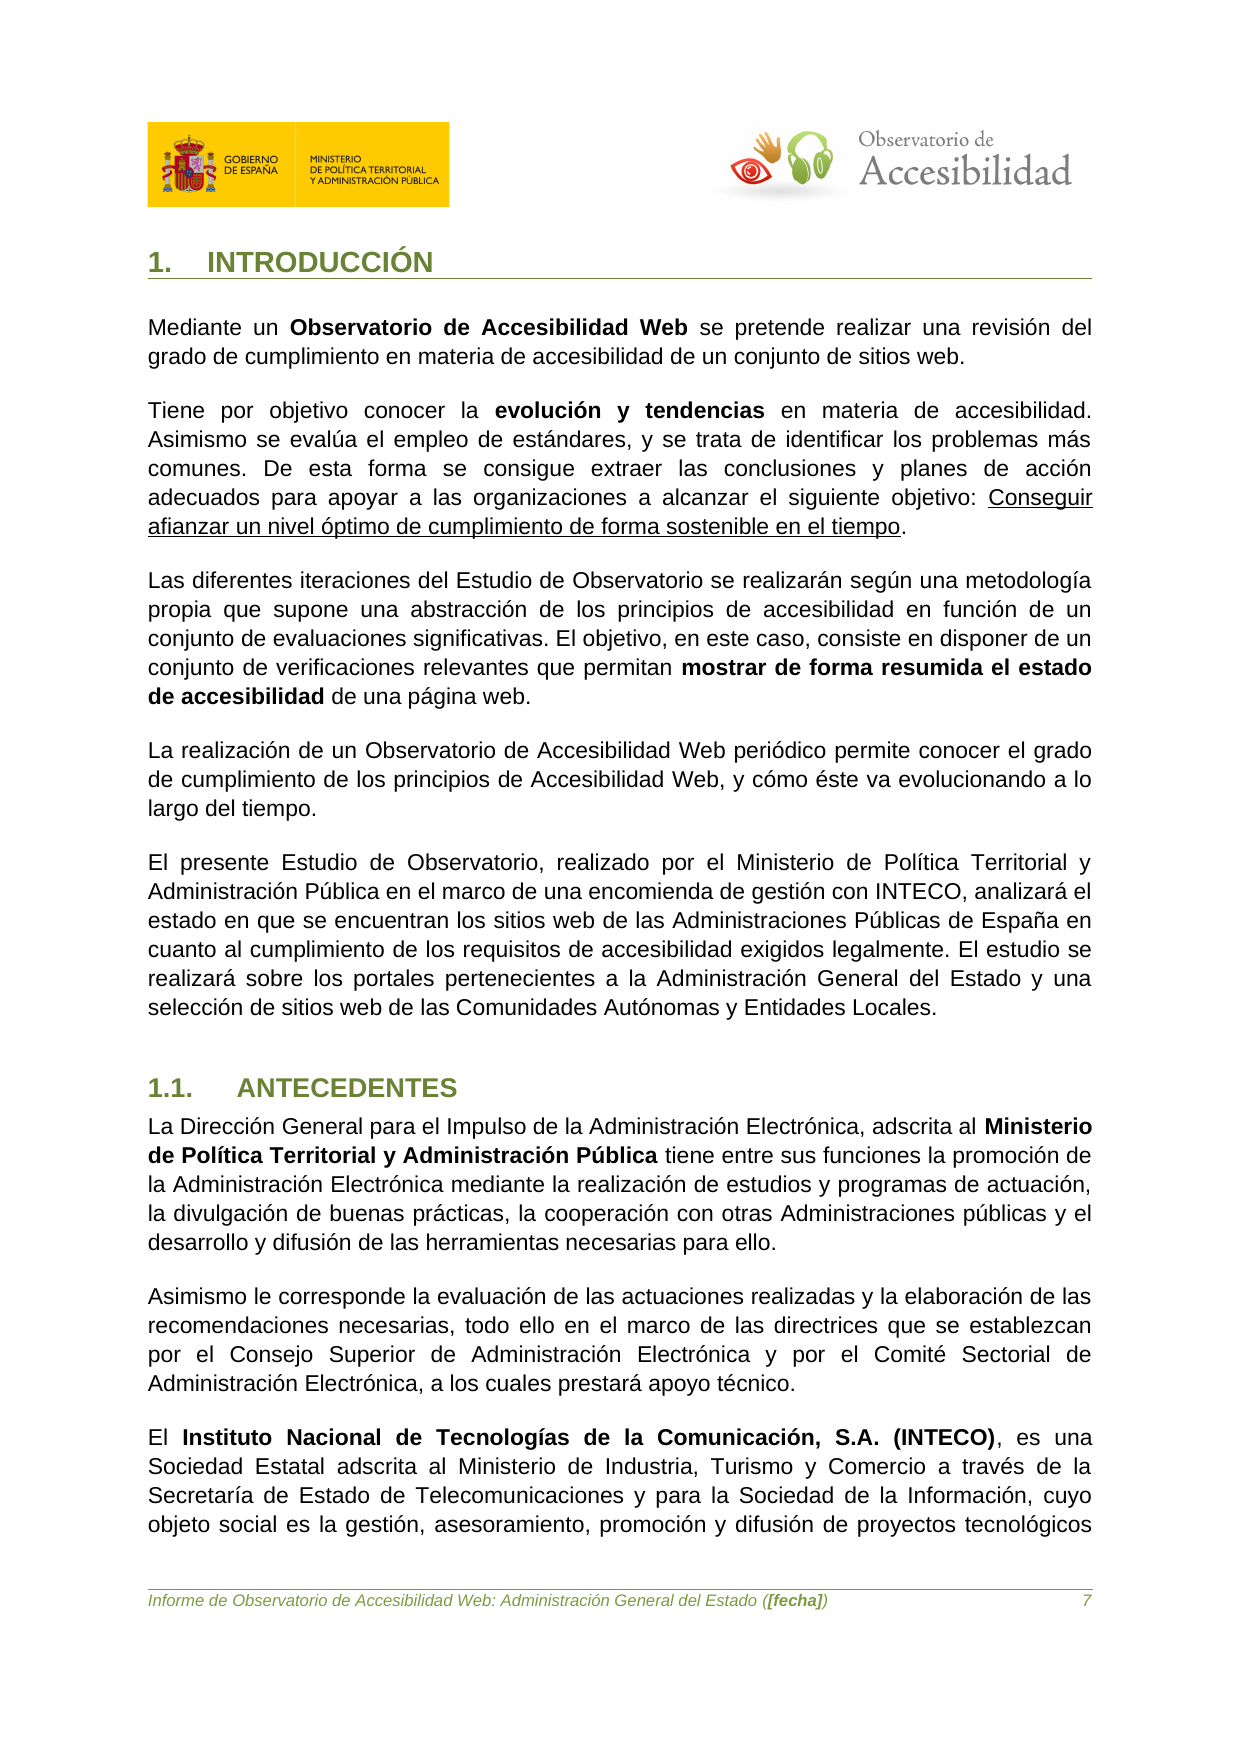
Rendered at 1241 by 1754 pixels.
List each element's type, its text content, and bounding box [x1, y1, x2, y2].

text Mediante un Observatorio de Accesibilidad Web se pretende realizar una revisión del grado de cumplimiento en materia de accesibilidad de un conjunto de sitios web. [148, 314, 1092, 369]
text Las diferentes iteraciones del Estudio de Observatorio se realizarán según una metodología propia que supone una abstracción de los principios de accesibilidad en función de un conjunto de evaluaciones significativas. El objetivo, en este caso, consiste en disponer de un conjunto de verificaciones relevantes que permitan mostrar de forma resumida el estado de accesibilidad de una página web. [148, 567, 1092, 709]
text El Instituto Nacional de Tecnologías de la Comunicación, S.A. (INTECO), es una Sociedad Estatal adscrita al Ministerio de Industria, Turismo y Comercio a través de la Secretaría de Estado de Telecomunicaciones y para la Sociedad de la Información, cuyo objeto social es la gestión, asesoramiento, promoción y difusión de proyectos tecnológicos [148, 1424, 1092, 1537]
text El presente Estudio de Observatorio, realizado por el Ministerio de Política Territorial y Administración Pública en el marco de una encomienda de gestión con INTECO, analizará el estado en que se encuentran los sitios web de las Administraciones Públicas de España en cuanto al cumplimiento de los requisitos de accesibilidad exigidos legalmente. El estudio se realizará sobre los portales pertenecientes a la Administración General del Estado y una selección de sitios web de las Comunidades Autónomas y Entidades Locales. [148, 849, 1092, 1020]
list Introducción [148, 245, 1092, 278]
text La Dirección General para el Impulso de la Administración Electrónica, adscrita al Ministerio de Política Territorial y Administración Pública tiene entre sus funciones la promoción de la Administración Electrónica mediante la realización de estudios y programas de actuación, la divulgación de buenas prácticas, la cooperación con otras Administraciones públicas y el desarrollo y difusión de las herramientas necesarias para ello. [148, 1113, 1092, 1255]
list Antecedentes [148, 1072, 1092, 1104]
text Tiene por objetivo conocer la evolución y tendencias en materia de accesibilidad. Asimismo se evalúa el empleo de estándares, y se trata de identificar los problemas más comunes. De esta forma se consigue extraer las conclusiones y planes de acción adecuados para apoyar a las organizaciones a alcanzar el siguiente objetivo: Conseguir afianzar un nivel óptimo de cumplimiento de forma sostenible en el tiempo. [148, 397, 1092, 539]
text La realización de un Observatorio de Accesibilidad Web periódico permite conocer el grado de cumplimiento de los principios de Accesibilidad Web, y cómo éste va evolucionando a lo largo del tiempo. [148, 737, 1092, 821]
text Asimismo le corresponde la evaluación de las actuaciones realizadas y la elaboración de las recomendaciones necesarias, todo ello en el marco de las directrices que se establezcan por el Consejo Superior de Administración Electrónica y por el Comité Sectorial de Administración Electrónica, a los cuales prestará apoyo técnico. [148, 1283, 1092, 1396]
